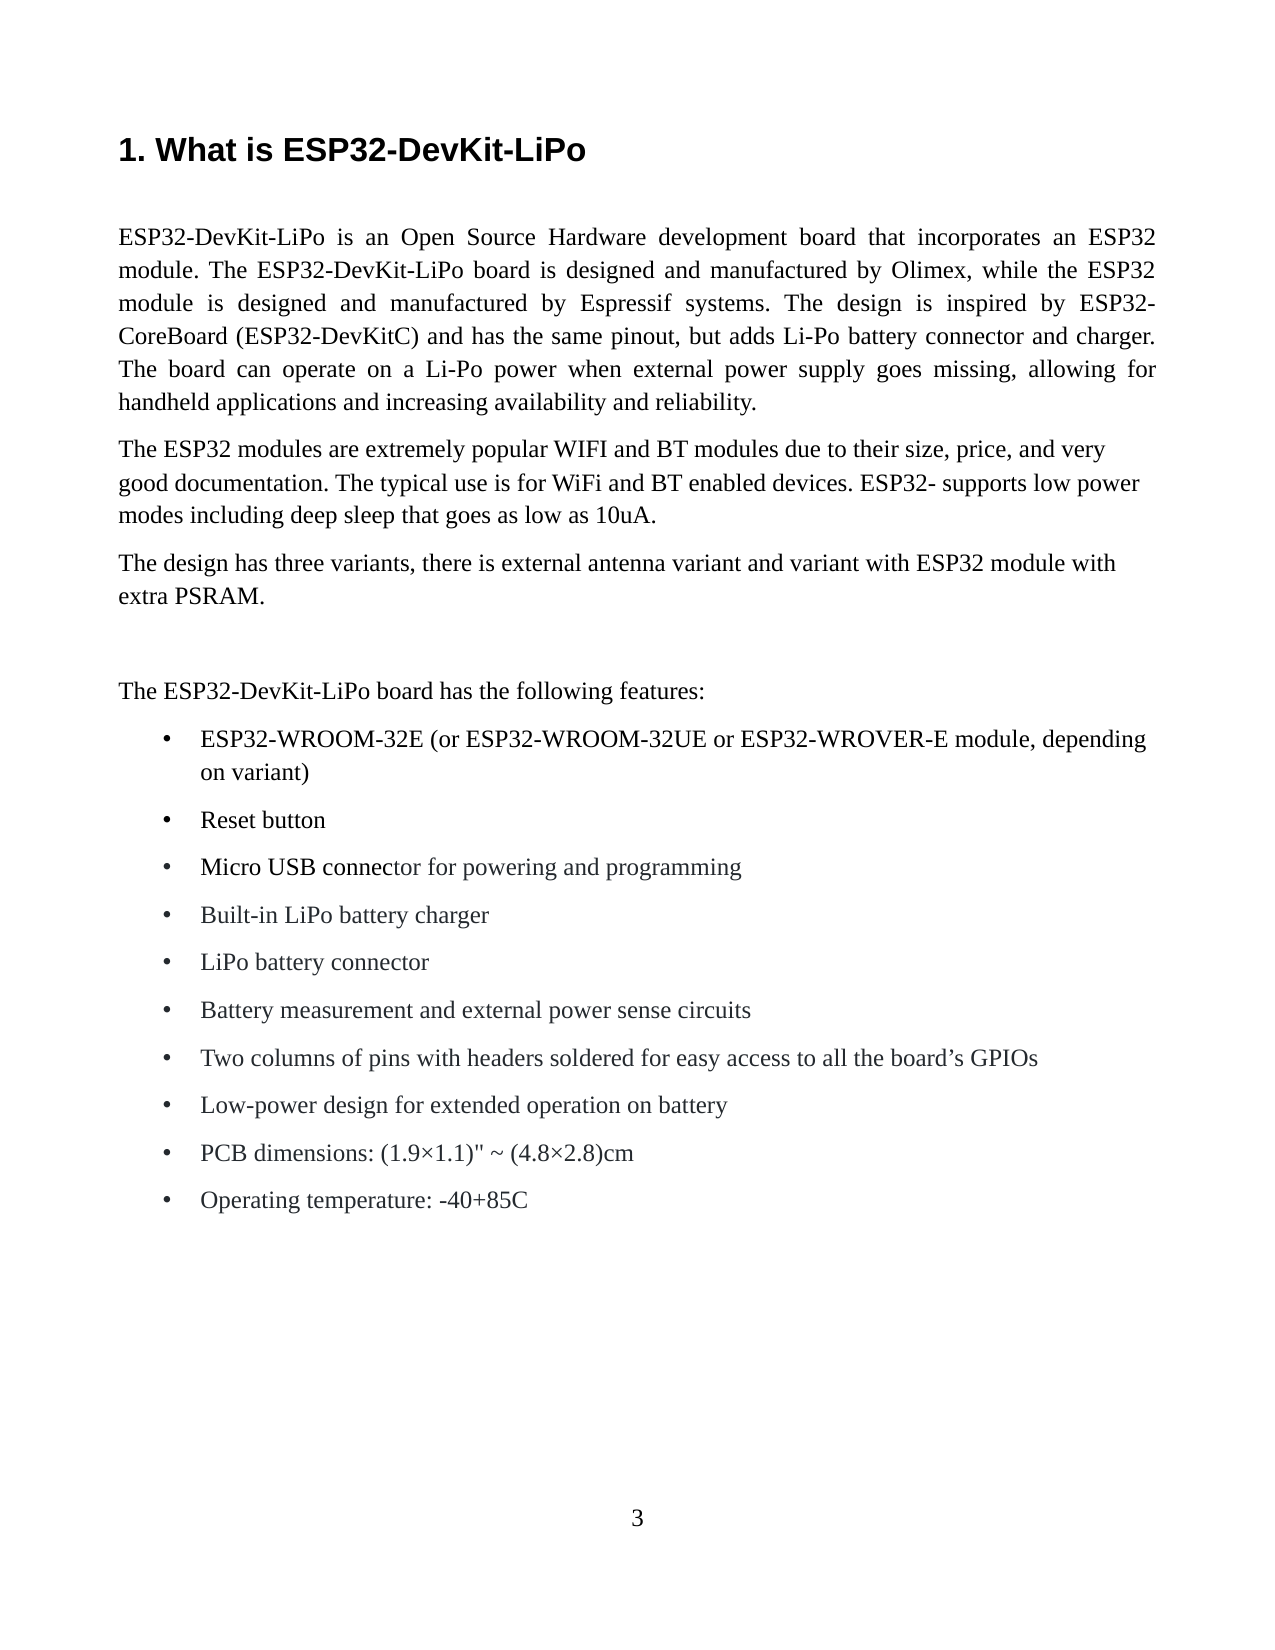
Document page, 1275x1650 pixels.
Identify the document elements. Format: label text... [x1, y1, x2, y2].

list Low-power design for extended operation on battery [163, 1090, 1157, 1119]
list Built-in LiPo battery charger [163, 900, 1157, 929]
list Battery measurement and external power sense circuits [163, 995, 1157, 1024]
list Operating temperature: -40+85C [163, 1186, 1157, 1214]
list Micro USB connector for powering and programming [163, 852, 1157, 881]
text The design has three variants, there is external antenna variant and variant with ESP32 module with extra PSRAM. [118, 548, 1157, 610]
list Reset button [163, 805, 1157, 833]
text The ESP32-DevKit-LiPo board has the following features: [118, 676, 1157, 705]
list PCB dimensions: (1.9×1.1)" ~ (4.8×2.8)cm [163, 1138, 1157, 1167]
list LiPo battery connector [163, 947, 1157, 976]
subtitle 1. What is ESP32-DevKit-LiPo [118, 130, 1157, 168]
list ESP32-WROOM-32E (or ESP32-WROOM-32UE or ESP32-WROVER-E module, depending on variant) [163, 724, 1157, 786]
text ESP32-DevKit-LiPo is an Open Source Hardware development board that incorporates an ESP32 module. The ESP32-DevKit-LiPo board is designed and manufactured by Olimex, while the ESP32 module is designed and manufactured by Espressif systems. The design is inspired by ESP32-CoreBoard (ESP32-DevKitC) and has the same pinout, but adds Li-Po battery connector and charger. The board can operate on a Li-Po power when external power supply goes missing, allowing for handheld applications and increasing availability and reliability. [118, 222, 1157, 416]
list Two columns of pins with headers soldered for easy access to all the board’s GPIOs [163, 1043, 1157, 1071]
text The ESP32 modules are extremely popular WIFI and BT modules due to their size, price, and very good documentation. The typical use is for WiFi and BT enabled devices. ESP32- supports low power modes including deep sleep that goes as low as 10uA. [118, 434, 1157, 529]
